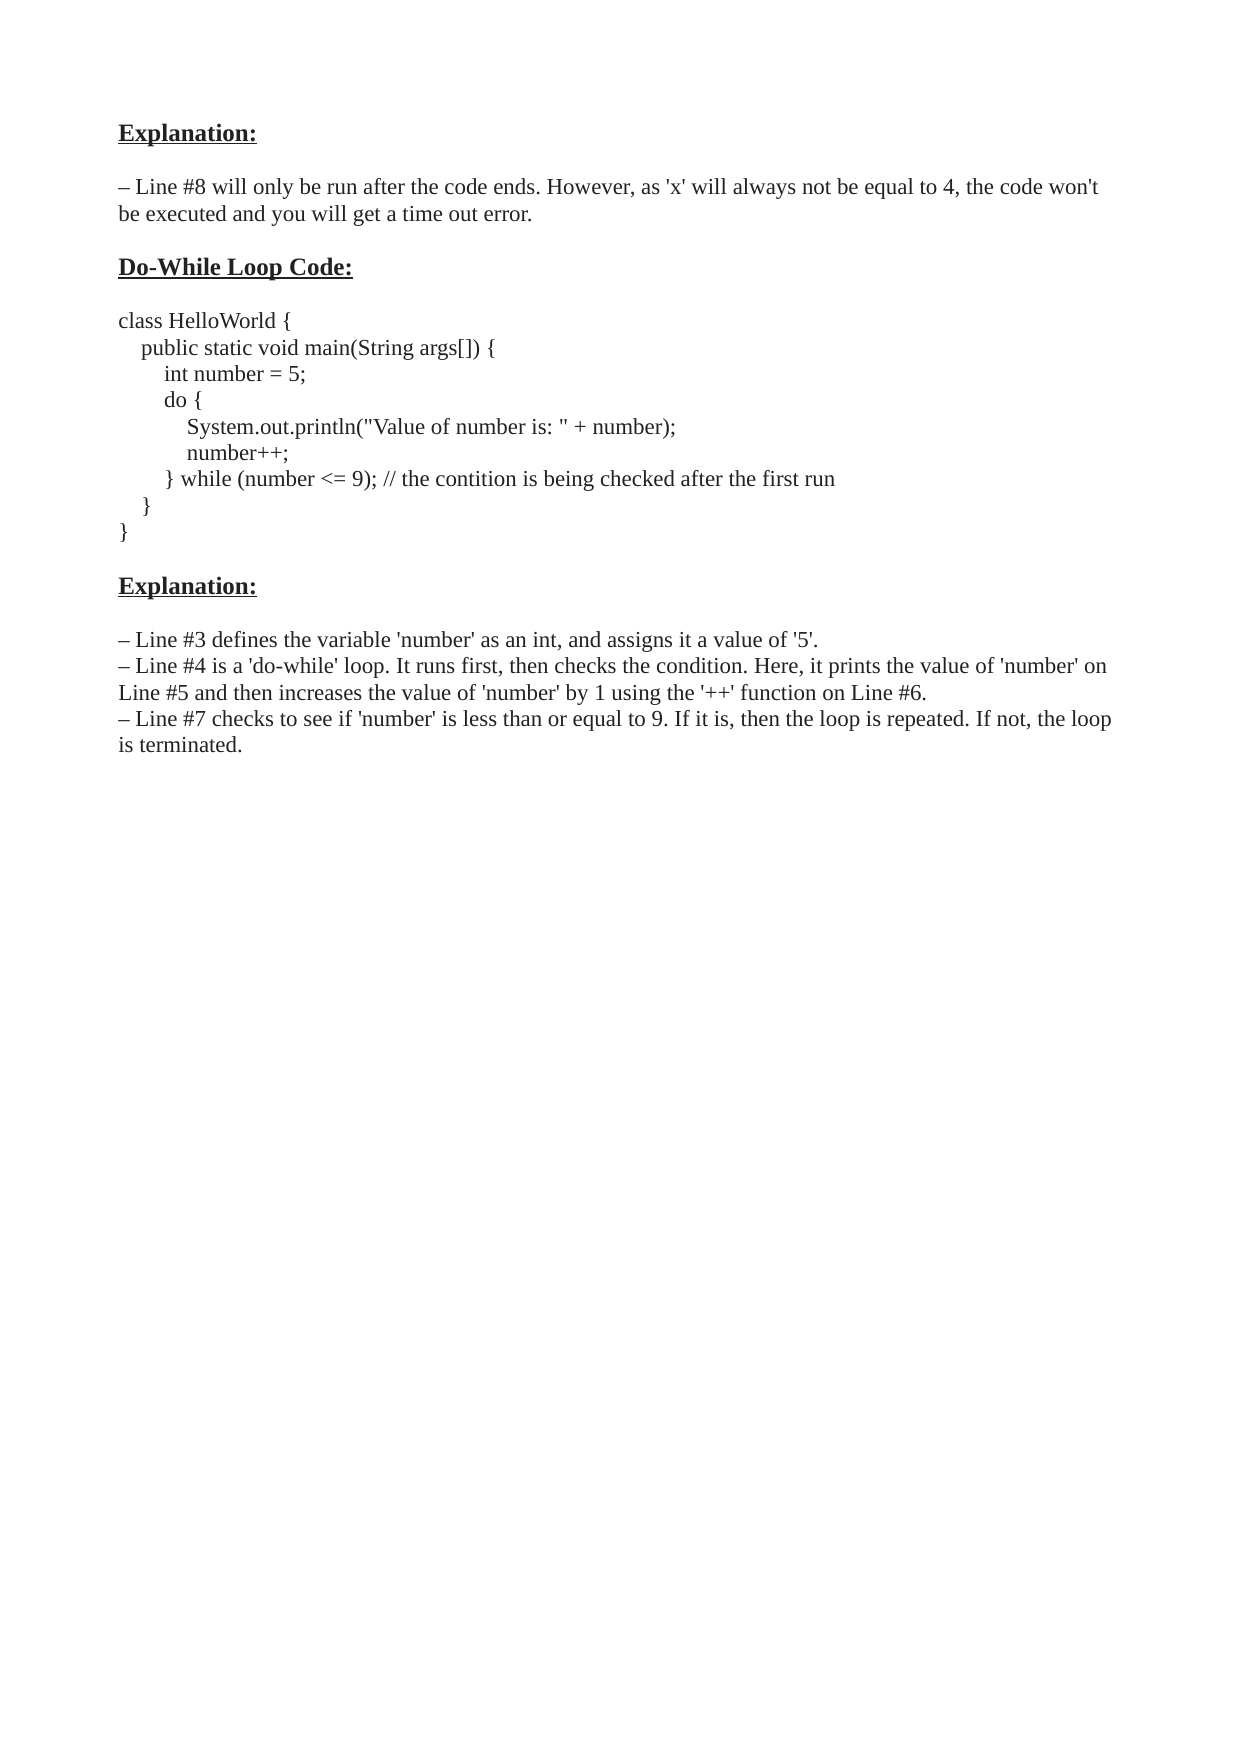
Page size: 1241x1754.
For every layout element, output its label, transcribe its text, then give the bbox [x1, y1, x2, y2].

text – Line #3 defines the variable 'number' as an int, and assigns it a value of '5'. [118, 626, 1122, 652]
text public static void main(String args[]) { [118, 334, 1122, 360]
text do { [118, 386, 1122, 413]
text } while (number <= 9); // the contition is being checked after the first run [118, 466, 1122, 492]
text } [118, 518, 1122, 544]
text Explanation: [118, 118, 1122, 147]
text Do-While Loop Code: [118, 252, 1122, 281]
text – Line #7 checks to see if 'number' is less than or equal to 9. If it is, then the loop is repeated. If not, the loop is terminated. [118, 705, 1122, 758]
text } [118, 492, 1122, 518]
text class HelloWorld { [118, 307, 1122, 334]
text int number = 5; [118, 360, 1122, 386]
text Explanation: [118, 571, 1122, 600]
text – Line #8 will only be run after the code ends. However, as 'x' will always not be equal to 4, the code won't be executed and you will get a time out error. [118, 173, 1122, 226]
text number++; [118, 439, 1122, 466]
text System.out.println("Value of number is: " + number); [118, 413, 1122, 439]
text – Line #4 is a 'do-while' loop. It runs first, then checks the condition. Here, it prints the value of 'number' on Line #5 and then increases the value of 'number' by 1 using the '++' function on Line #6. [118, 652, 1122, 705]
